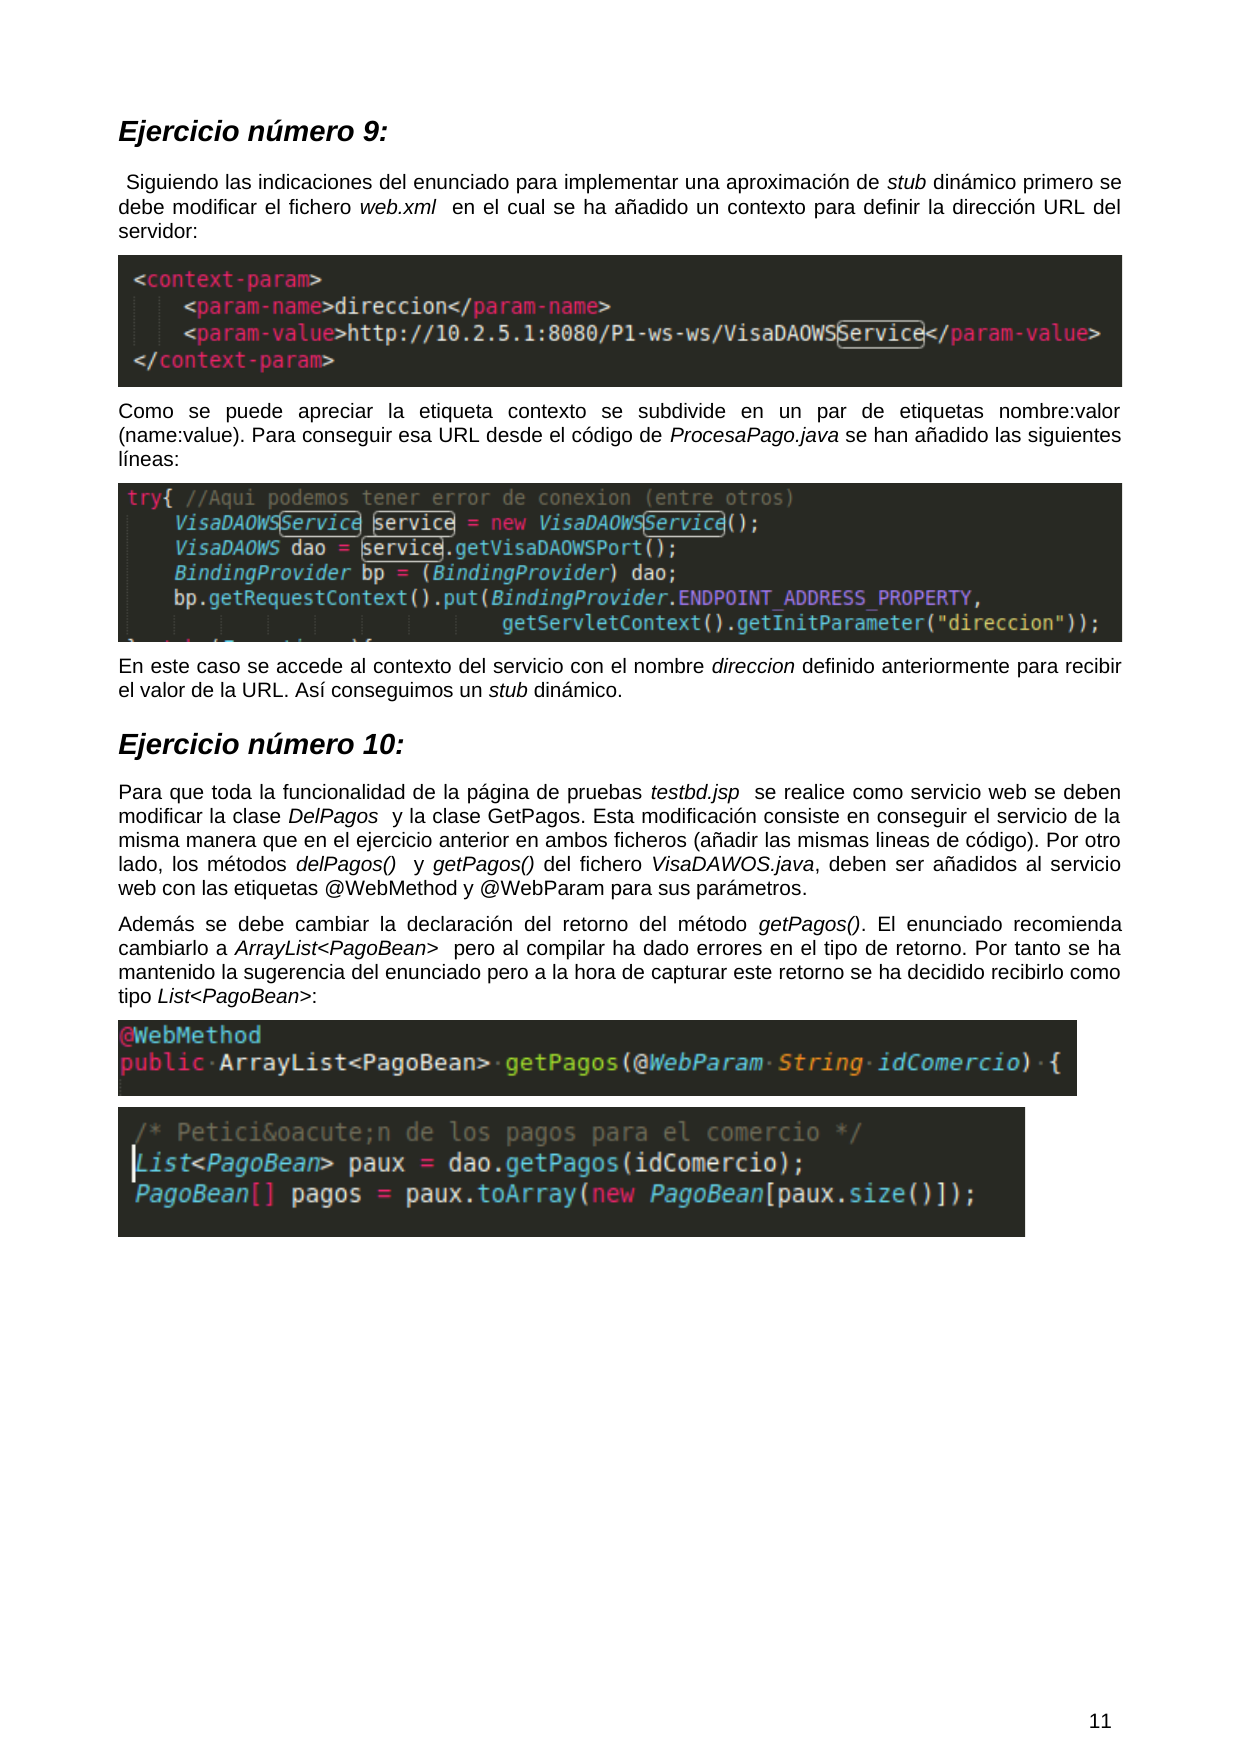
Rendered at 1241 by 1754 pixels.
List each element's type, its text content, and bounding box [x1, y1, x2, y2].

subtitle Ejercicio número 9: [118, 113, 1122, 147]
picture [118, 483, 1123, 642]
subtitle Para que toda la funcionalidad de la página de pruebas testbd.jsp se realice como servicio web se deben modificar la clase DelPagos y la clase GetPagos. Esta modificación consiste en conseguir el servicio de la misma manera que en el ejercicio anterior en ambos ficheros (añadir las mismas lineas de código). Por otro lado, los métodos delPagos() y getPagos() del fichero VisaDAWOS.java, deben ser añadidos al servicio web con las etiquetas @WebMethod y @WebParam para sus parámetros. [118, 779, 1122, 899]
picture [118, 255, 1123, 387]
subtitle Además se debe cambiar la declaración del retorno del método getPagos(). El enunciado recomienda cambiarlo a ArrayList<PagoBean> pero al compilar ha dado errores en el tipo de retorno. Por tanto se ha mantenido la sugerencia del enunciado pero a la hora de capturar este retorno se ha decidido recibirlo como tipo List<PagoBean>: [118, 912, 1122, 1008]
picture [118, 1020, 1077, 1096]
picture [118, 1107, 1026, 1237]
subtitle Siguiendo las indicaciones del enunciado para implementar una aproximación de stub dinámico primero se debe modificar el fichero web.xml en el cual se ha añadido un contexto para definir la dirección URL del servidor: [118, 166, 1122, 242]
subtitle Ejercicio número 10: [118, 727, 1122, 761]
subtitle Como se puede apreciar la etiqueta contexto se subdivide en un par de etiquetas nombre:valor (name:value). Para conseguir esa URL desde el código de ProcesaPago.java se han añadido las siguientes líneas: [118, 399, 1122, 471]
subtitle En este caso se accede al contexto del servicio con el nombre direccion definido anteriormente para recibir el valor de la URL. Así conseguimos un stub dinámico. [118, 654, 1122, 702]
